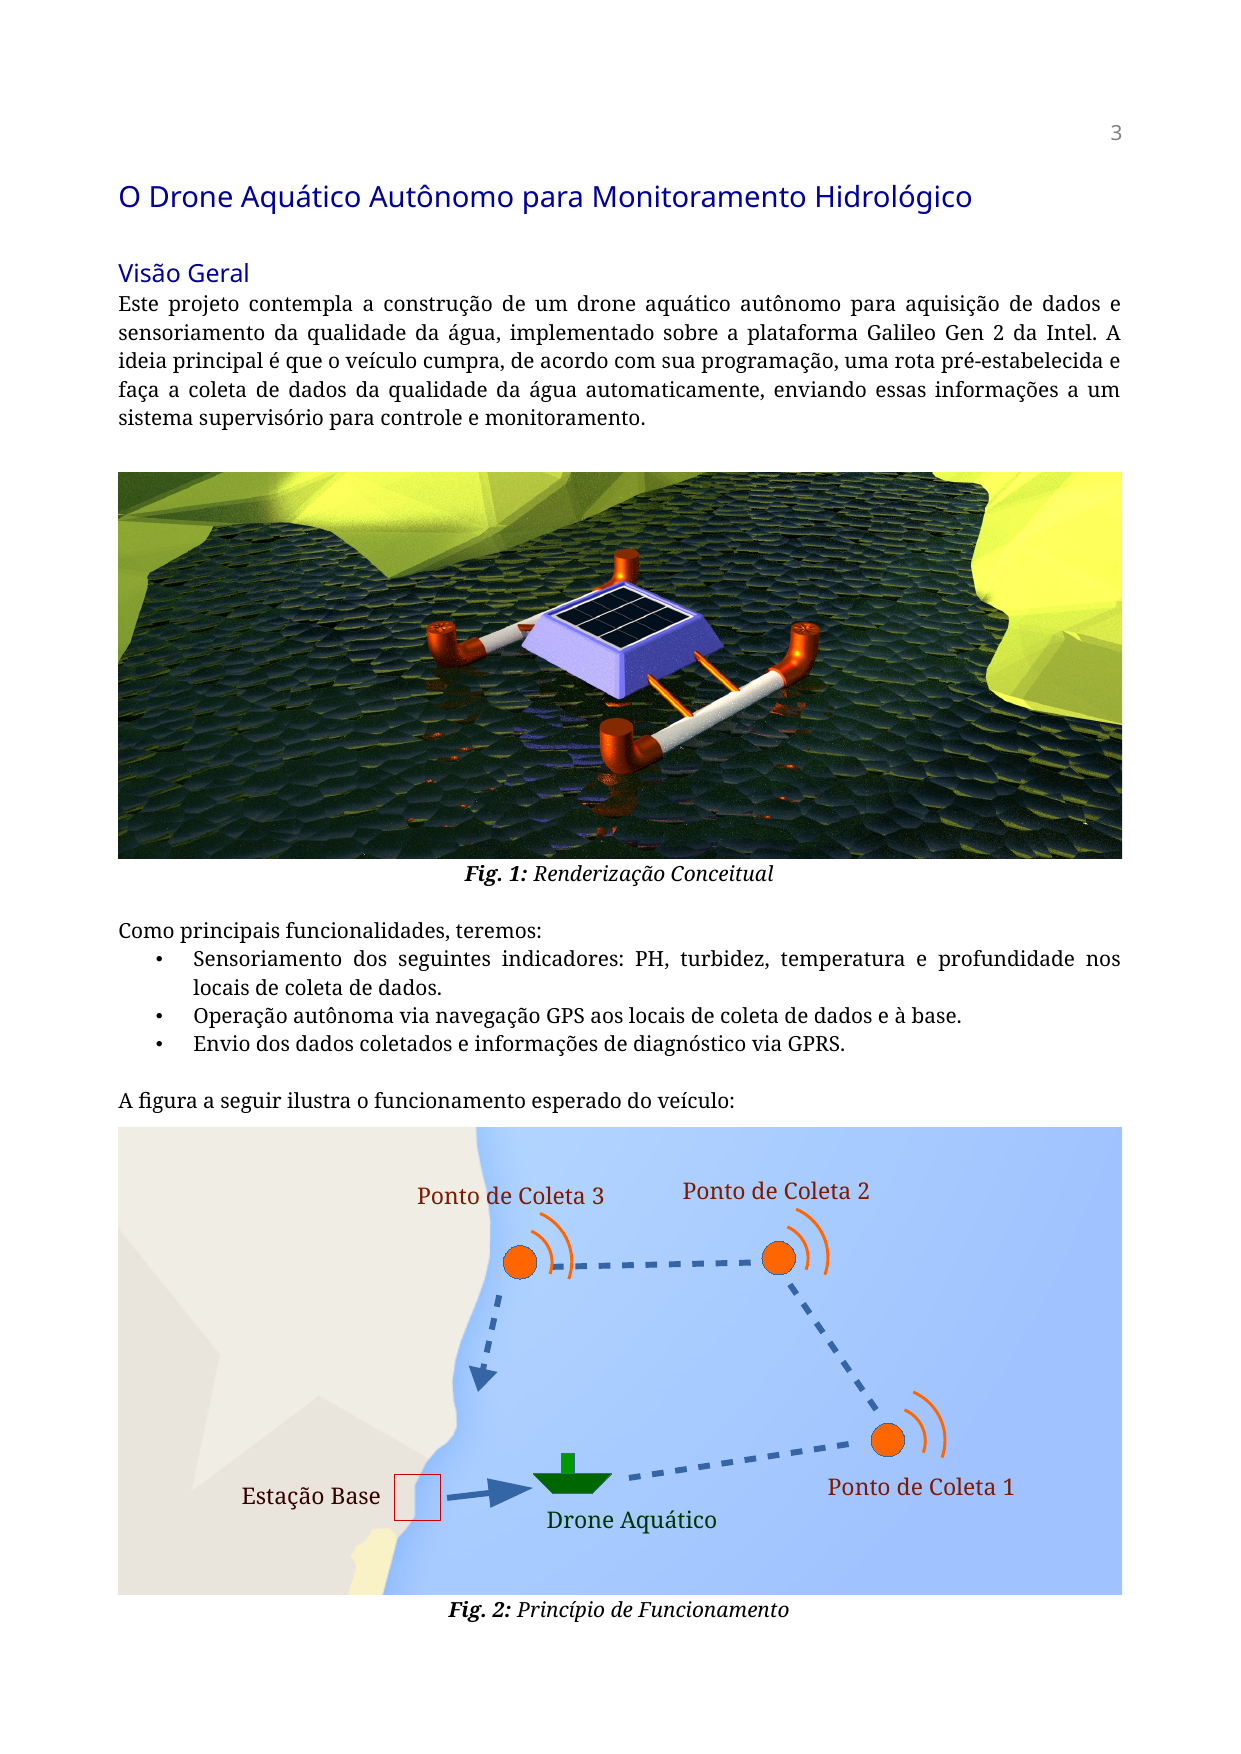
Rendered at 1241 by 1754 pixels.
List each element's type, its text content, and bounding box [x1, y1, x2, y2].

picture [118, 472, 1123, 859]
text Visão Geral [118, 255, 1122, 289]
text A figura a seguir ilustra o funcionamento esperado do veículo: [118, 1086, 1122, 1115]
text O Drone Aquático Autônomo para Monitoramento Hidrológico [118, 176, 1122, 216]
list Envio dos dados coletados e informações de diagnóstico via GPRS. [156, 1029, 1122, 1058]
text Fig. 1: Renderização Conceitual [118, 859, 1122, 887]
picture [118, 1127, 1123, 1595]
text Este projeto contempla a construção de um drone aquático autônomo para aquisição de dados e sensoriamento da qualidade da água, implementado sobre a plataforma Galileo Gen 2 da Intel. A ideia principal é que o veículo cumpra, de acordo com sua programação, uma rota pré-estabelecida e faça a coleta de dados da qualidade da água automaticamente, enviando essas informações a um sistema supervisório para controle e monitoramento. [118, 289, 1122, 432]
text Como principais funcionalidades, teremos: [118, 916, 1122, 944]
list Operação autônoma via navegação GPS aos locais de coleta de dados e à base. [156, 1001, 1122, 1029]
text Fig. 2: Princípio de Funcionamento [118, 1595, 1122, 1623]
list Sensoriamento dos seguintes indicadores: PH, turbidez, temperatura e profundidade nos locais de coleta de dados. [156, 944, 1122, 1001]
